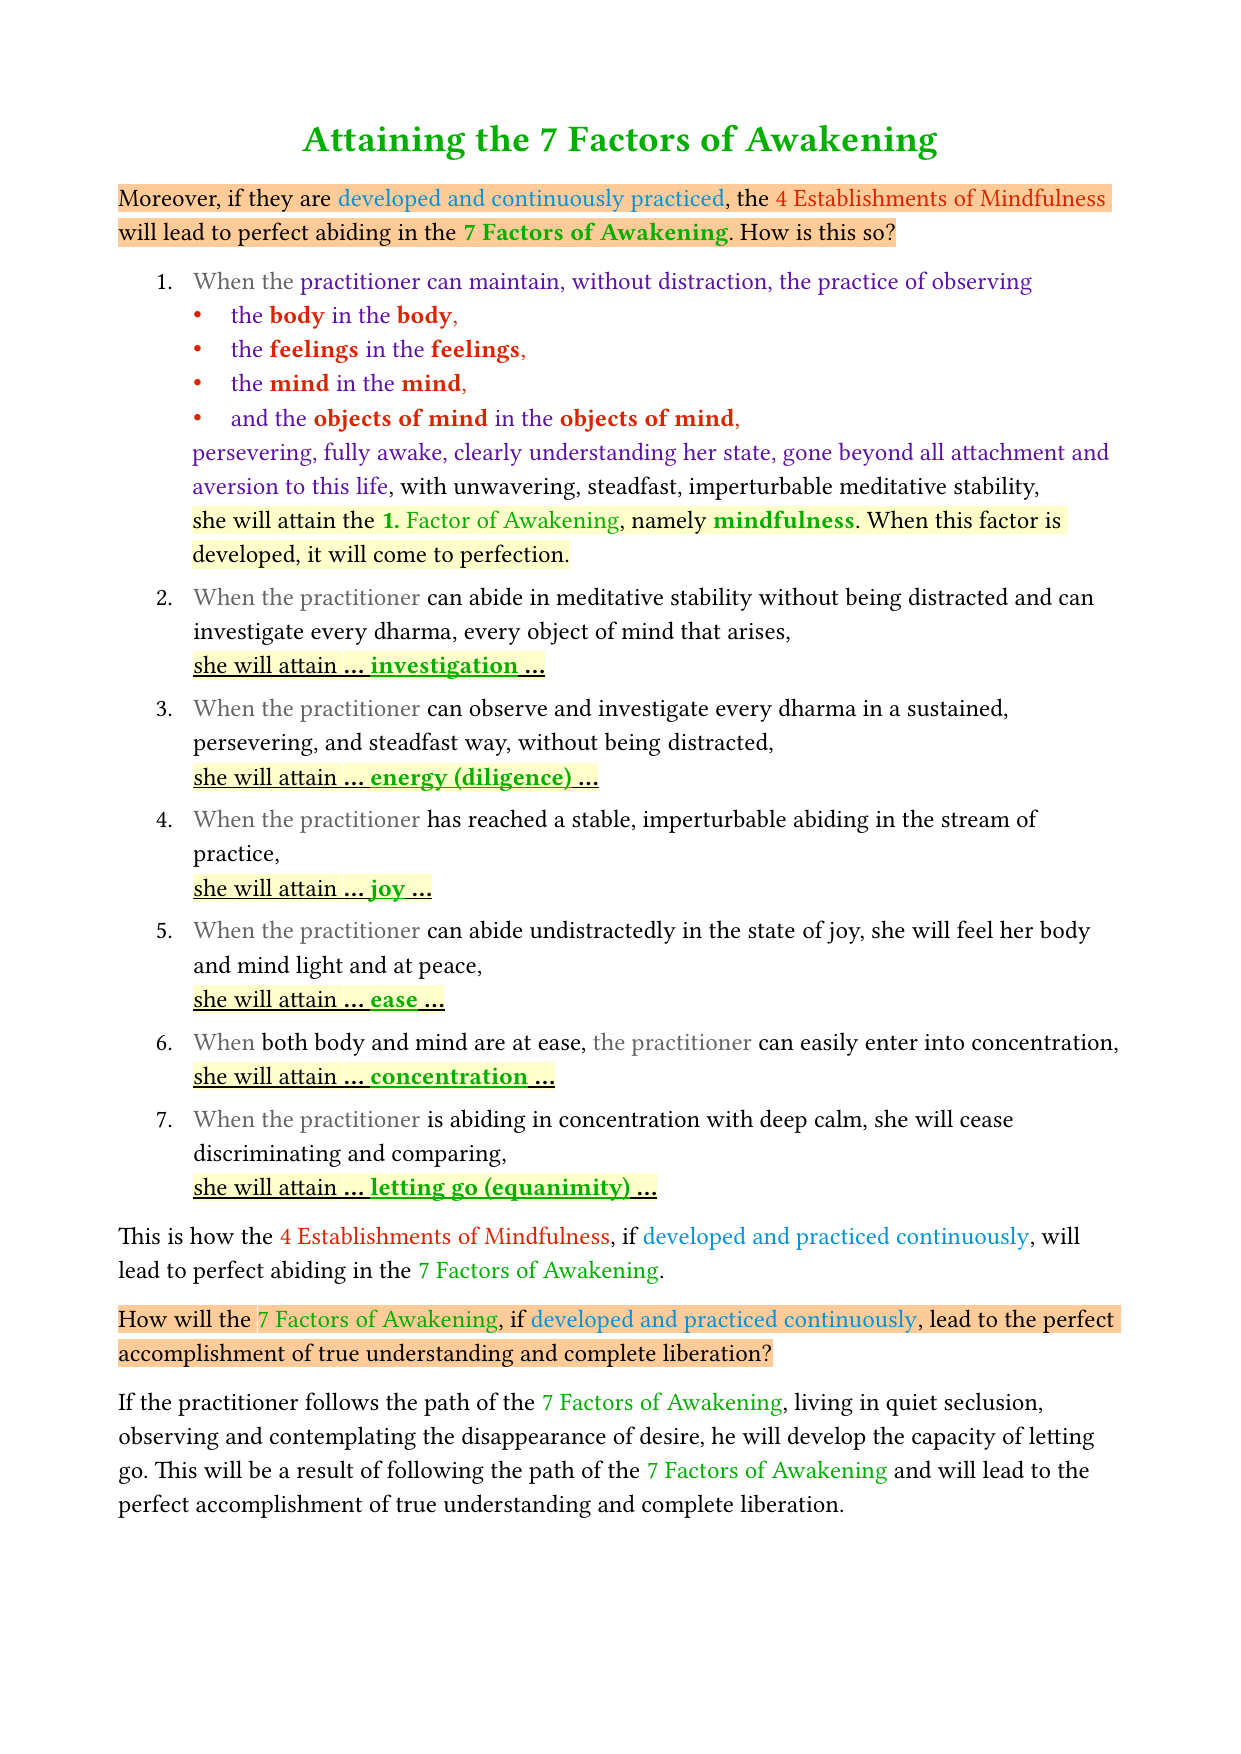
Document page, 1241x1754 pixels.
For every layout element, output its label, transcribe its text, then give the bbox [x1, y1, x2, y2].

text Moreover, if they are developed and continuously practiced, the 4 Establishments of Mindfulness will lead to perfect abiding in the 7 Factors of Awakening. How is this so? [118, 184, 1122, 247]
list she will attain ... joy ... [156, 874, 1122, 902]
list she will attain ... energy (diligence) ... [156, 762, 1122, 791]
list the feelings in the feelings, [193, 335, 1122, 364]
list she will attain ... letting go (equanimity) ... [156, 1173, 1122, 1201]
text How will the 7 Factors of Awakening, if developed and practiced continuously, lead to the perfect accomplishment of true understanding and complete liberation? [118, 1304, 1122, 1367]
list When the practitioner can abide in meditative stability without being distracted and can investigate every dharma, every object of mind that arises, [156, 583, 1122, 646]
list she will attain ... ease ... [156, 985, 1122, 1013]
list When the practitioner can abide undistractedly in the state of joy, she will feel her body and mind light and at peace, [156, 916, 1122, 979]
text This is how the 4 Establishments of Mindfulness, if developed and practiced continuously, will lead to perfect abiding in the 7 Factors of Awakening. [118, 1222, 1122, 1284]
list When the practitioner is abiding in concentration with deep calm, she will cease discriminating and comparing, [156, 1104, 1122, 1167]
text she will attain the 1. Factor of Awakening, namely mindfulness. When this factor is developed, it will come to perfection. [192, 506, 1122, 569]
list the body in the body, [193, 301, 1122, 329]
list When both body and mind are at ease, the practitioner can easily enter into concentration, [156, 1028, 1122, 1056]
list When the practitioner can maintain, without distraction, the practice of observing [156, 267, 1122, 295]
list and the objects of mind in the objects of mind, [193, 403, 1122, 432]
list she will attain ... concentration ... [156, 1062, 1122, 1090]
list When the practitioner has reached a stable, imperturbable abiding in the stream of practice, [156, 805, 1122, 868]
list When the practitioner can observe and investigate every dharma in a sustained, persevering, and steadfast way, without being distracted, [156, 694, 1122, 757]
text If the practitioner follows the path of the 7 Factors of Awakening, living in quiet seclusion, observing and contemplating the disappearance of desire, he will develop the capacity of letting go. This will be a result of following the path of the 7 Factors of Awakening and will lead to the perfect accomplishment of true understanding and complete liberation. [118, 1387, 1122, 1518]
text Attaining the 7 Factors of Awakening [118, 118, 1122, 161]
list the mind in the mind, [193, 369, 1122, 398]
list she will attain ... investigation ... [156, 651, 1122, 680]
text persevering, fully awake, clearly understanding her state, gone beyond all attachment and aversion to this life, with unwavering, steadfast, imperturbable meditative stability, [192, 438, 1122, 500]
